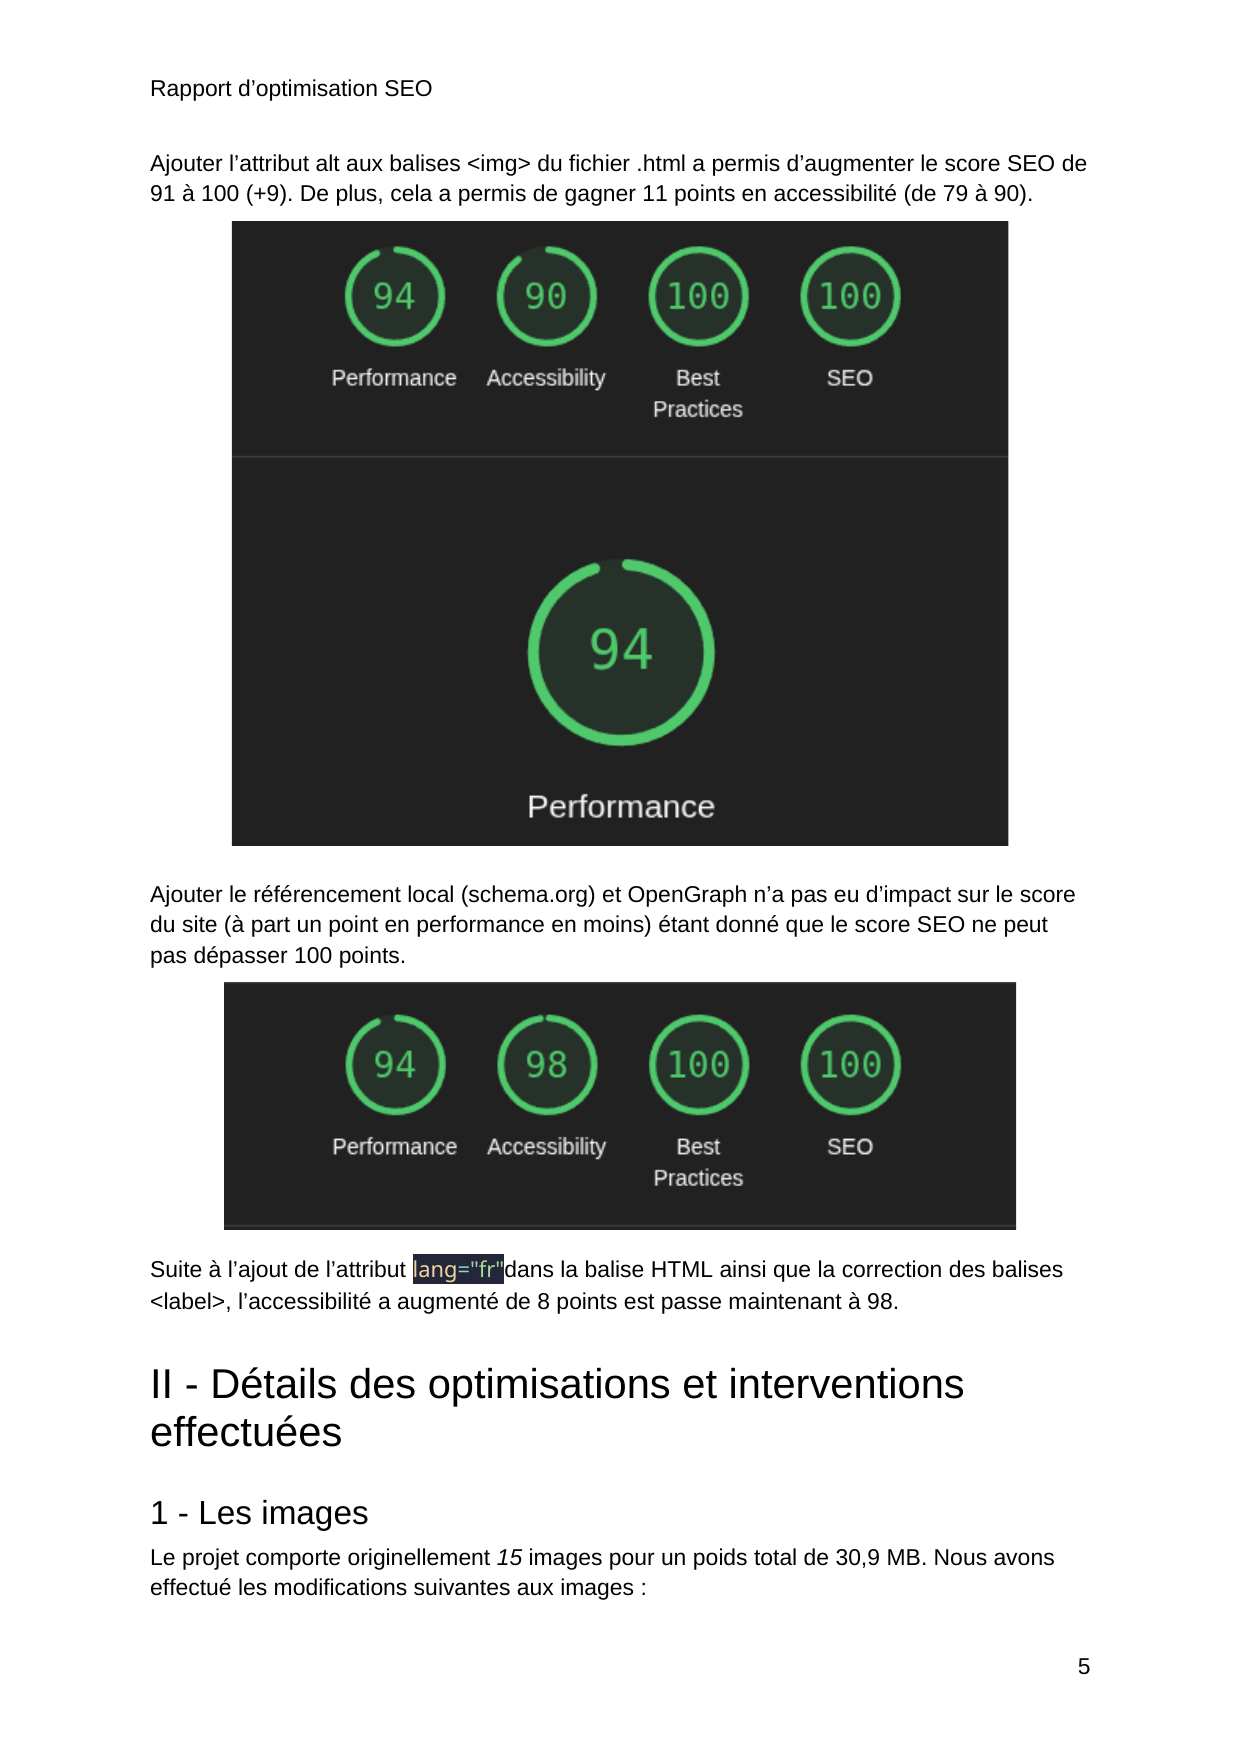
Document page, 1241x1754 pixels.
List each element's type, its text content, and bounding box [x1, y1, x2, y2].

text Ajouter le référencement local (schema.org) et OpenGraph n’a pas eu d’impact sur le score du site (à part un point en performance en moins) étant donné que le score SEO ne peut pas dépasser 100 points. [150, 881, 1090, 968]
subtitle 1 - Les images [150, 1493, 1090, 1531]
subtitle II - Détails des optimisations et interventions effectuées [150, 1360, 1090, 1456]
text Le projet comporte originellement 15 images pour un poids total de 30,9 MB. Nous avons effectué les modifications suivantes aux images : [150, 1544, 1090, 1601]
picture [231, 221, 1009, 846]
text Suite à l’ajout de l’attribut lang="fr"dans la balise HTML ainsi que la correction des balises <label>, l’accessibilité a augmenté de 8 points est passe maintenant à 98. [150, 1254, 1090, 1314]
text Ajouter l’attribut alt aux balises <img> du fichier .html a permis d’augmenter le score SEO de 91 à 100 (+9). De plus, cela a permis de gagner 11 points en accessibilité (de 79 à 90). [150, 150, 1090, 207]
picture [224, 982, 1017, 1230]
